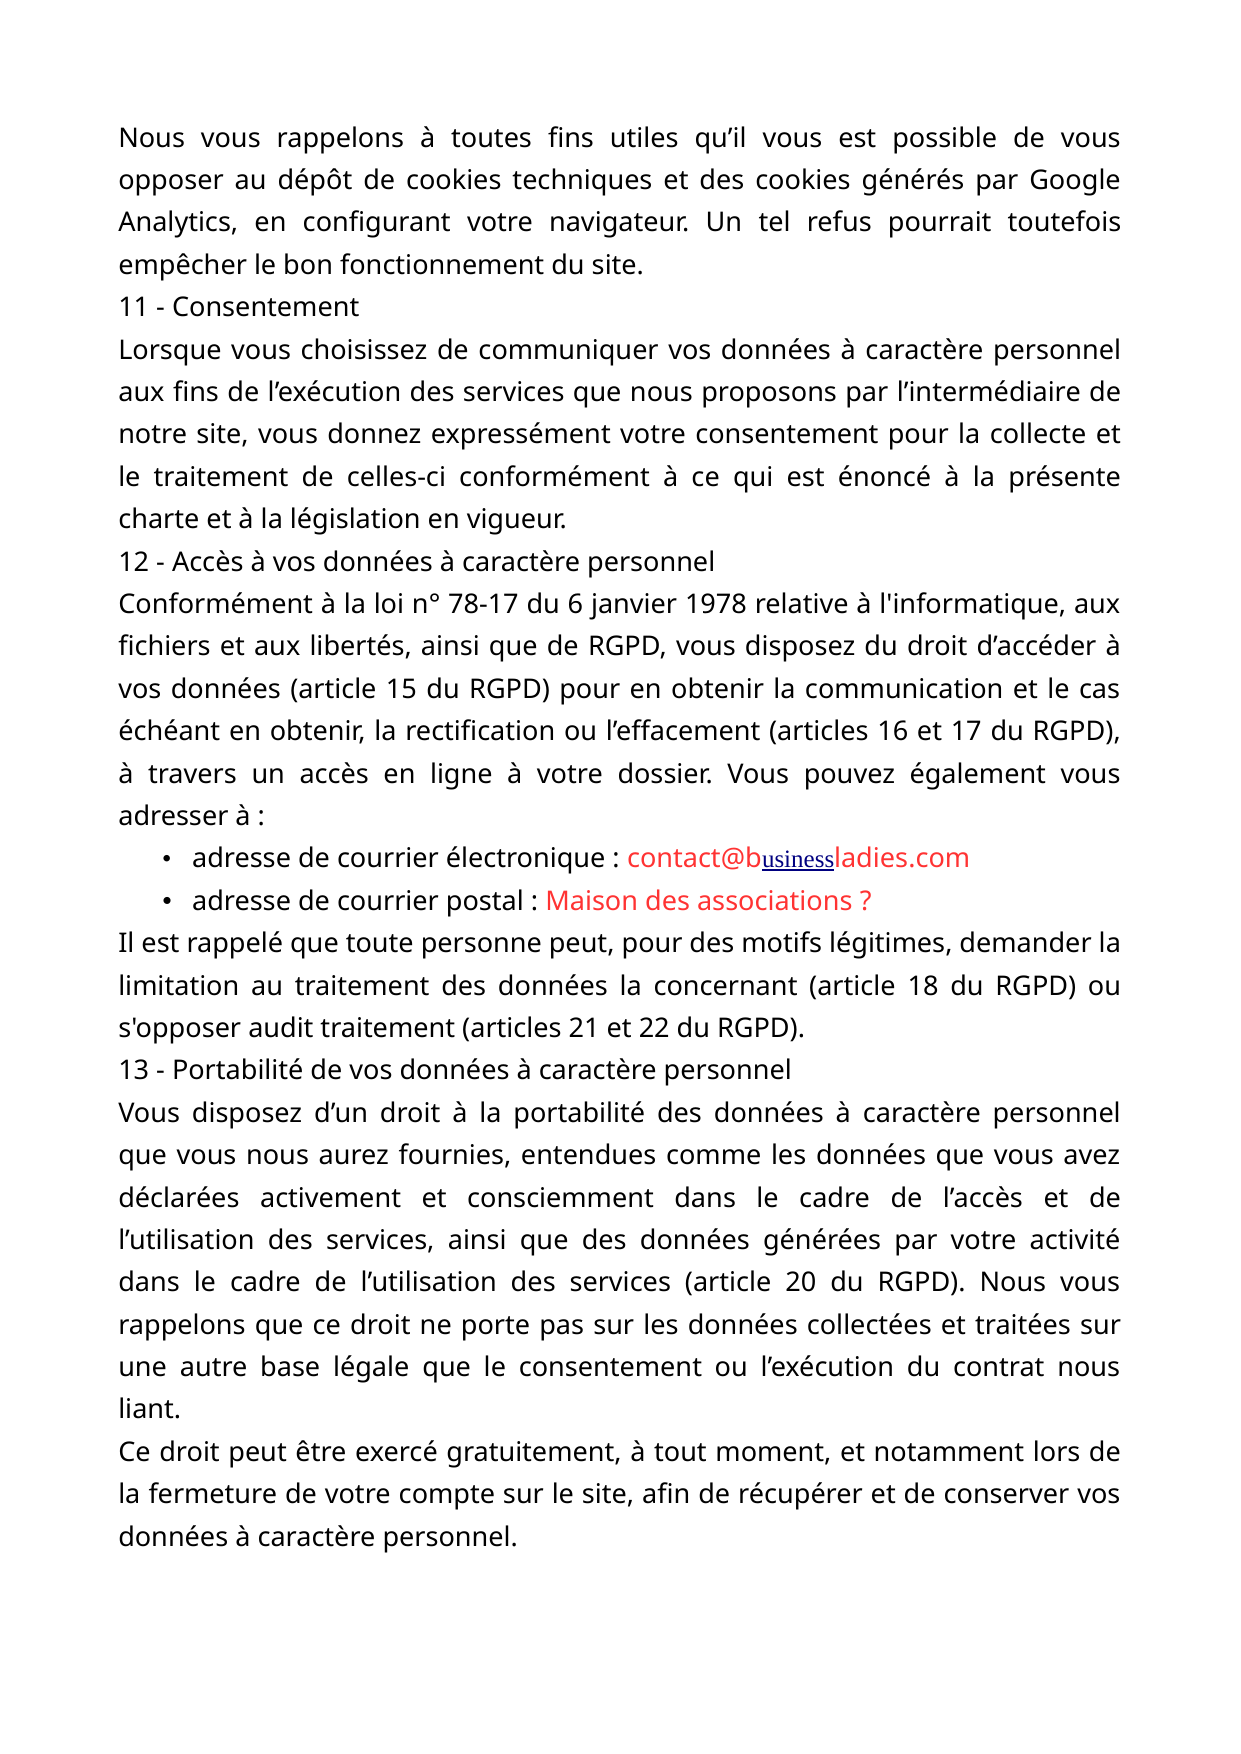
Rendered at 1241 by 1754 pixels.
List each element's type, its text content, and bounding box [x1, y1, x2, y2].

text Ce droit peut être exercé gratuitement, à tout moment, et notamment lors de la fermeture de votre compte sur le site, afin de récupérer et de conserver vos données à caractère personnel. [118, 1432, 1122, 1554]
text 11 - Consentement [118, 288, 1122, 324]
list adresse de courrier postal : Maison des associations ? [162, 881, 1122, 918]
text 13 - Portabilité de vos données à caractère personnel [118, 1051, 1122, 1088]
list adresse de courrier électronique : contact@businessladies.com [162, 839, 1122, 876]
text 12 - Accès à vos données à caractère personnel [118, 542, 1122, 579]
text Conformément à la loi n° 78-17 du 6 janvier 1978 relative à l'informatique, aux fichiers et aux libertés, ainsi que de RGPD, vous disposez du droit d’accéder à vos données (article 15 du RGPD) pour en obtenir la communication et le cas échéant en obtenir, la rectification ou l’effacement (articles 16 et 17 du RGPD), à travers un accès en ligne à votre dossier. Vous pouvez également vous adresser à : [118, 584, 1122, 833]
text Il est rappelé que toute personne peut, pour des motifs légitimes, demander la limitation au traitement des données la concernant (article 18 du RGPD) ou s'opposer audit traitement (articles 21 et 22 du RGPD). [118, 924, 1122, 1045]
text Lorsque vous choisissez de communiquer vos données à caractère personnel aux fins de l’exécution des services que nous proposons par l’intermédiaire de notre site, vous donnez expressément votre consentement pour la collecte et le traitement de celles-ci conformément à ce qui est énoncé à la présente charte et à la législation en vigueur. [118, 330, 1122, 537]
text Nous vous rappelons à toutes fins utiles qu’il vous est possible de vous opposer au dépôt de cookies techniques et des cookies générés par Google Analytics, en configurant votre navigateur. Un tel refus pourrait toutefois empêcher le bon fonctionnement du site. [118, 118, 1122, 282]
text Vous disposez d’un droit à la portabilité des données à caractère personnel que vous nous aurez fournies, entendues comme les données que vous avez déclarées activement et consciemment dans le cadre de l’accès et de l’utilisation des services, ainsi que des données générées par votre activité dans le cadre de l’utilisation des services (article 20 du RGPD). Nous vous rappelons que ce droit ne porte pas sur les données collectées et traitées sur une autre base légale que le consentement ou l’exécution du contrat nous liant. [118, 1093, 1122, 1427]
